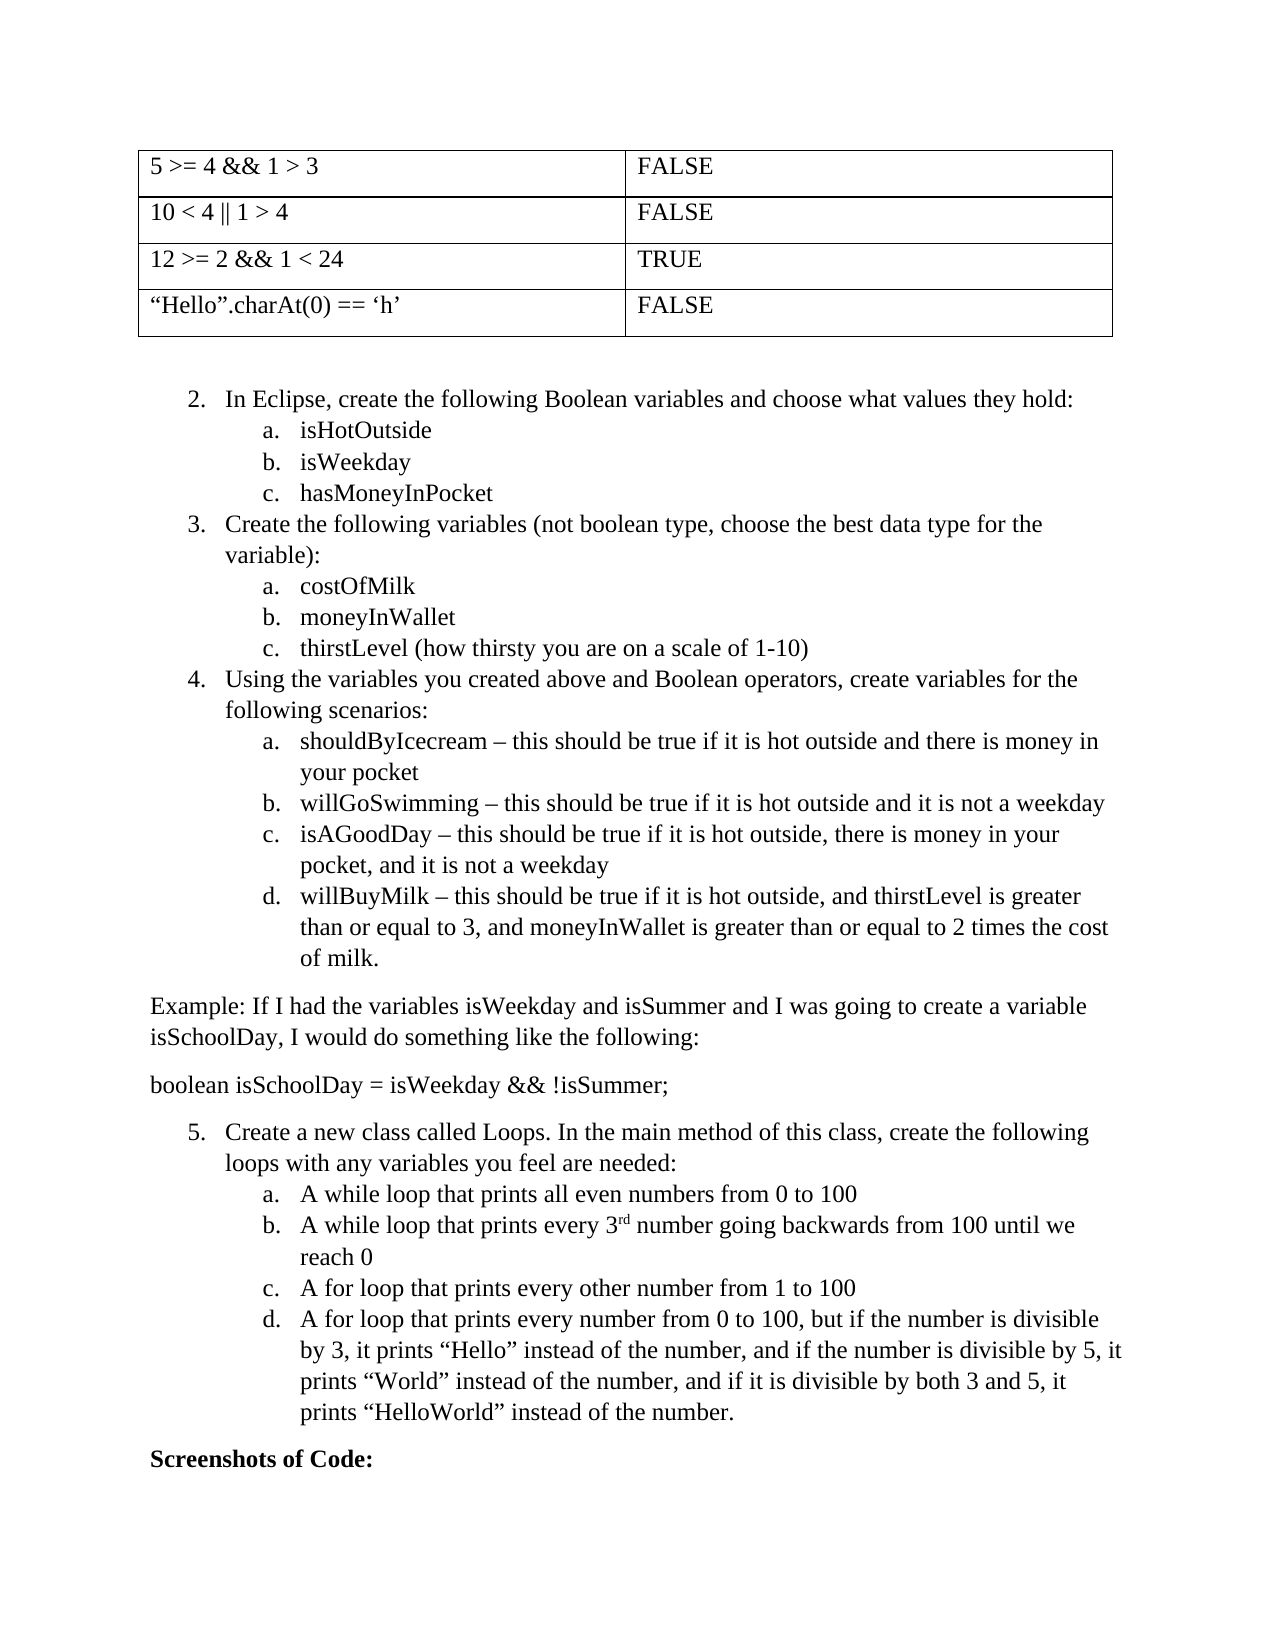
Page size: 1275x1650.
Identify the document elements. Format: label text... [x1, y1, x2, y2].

text boolean isSchoolDay = isWeekday && !isSummer; [150, 1070, 1125, 1098]
list willBuyMilk – this should be true if it is hot outside, and thirstLevel is greater than or equal to 3, and moneyInWallet is greater than or equal to 2 times the cost of milk. [262, 881, 1125, 972]
list willGoSwimming – this should be true if it is hot outside and it is not a weekday [262, 788, 1125, 817]
list isAGoodDay – this should be true if it is hot outside, there is money in your pocket, and it is not a weekday [262, 819, 1125, 879]
table_cell FALSE [626, 198, 1112, 243]
table_cell 12 >= 2 && 1 < 24 [139, 244, 625, 289]
text Screenshots of Code: [150, 1444, 1125, 1473]
table_cell 10 < 4 || 1 > 4 [139, 198, 625, 243]
list In Eclipse, create the following Boolean variables and choose what values they hold: [187, 384, 1125, 413]
table_cell “Hello”.charAt(0) == ‘h’ [139, 290, 625, 336]
list A for loop that prints every other number from 1 to 100 [262, 1273, 1125, 1301]
table_cell TRUE [626, 244, 1112, 289]
list A for loop that prints every number from 0 to 100, but if the number is divisible by 3, it prints “Hello” instead of the number, and if the number is divisible by 5, it prints “World” instead of the number, and if it is divisible by both 3 and 5, it prints “HelloWorld” instead of the number. [262, 1304, 1125, 1426]
list moneyInWallet [262, 602, 1125, 631]
list Create the following variables (not boolean type, choose the best data type for the variable): [187, 509, 1125, 568]
list A while loop that prints every 3rd number going backwards from 100 until we reach 0 [262, 1211, 1125, 1270]
list Using the variables you created above and Boolean operators, create variables for the following scenarios: [187, 664, 1125, 724]
list hasMoneyInPocket [262, 478, 1125, 506]
list thirstLevel (how thirsty you are on a scale of 1-10) [262, 633, 1125, 662]
table_cell 5 >= 4 && 1 > 3 [139, 151, 625, 196]
list shouldByIcecream – this should be true if it is hot outside and there is money in your pocket [262, 726, 1125, 786]
list A while loop that prints all even numbers from 0 to 100 [262, 1179, 1125, 1208]
table_cell FALSE [626, 151, 1112, 196]
list Create a new class called Loops. In the main method of this class, create the following loops with any variables you feel are needed: [187, 1117, 1125, 1177]
text Example: If I had the variables isWeekday and isSummer and I was going to create a variable isSchoolDay, I would do something like the following: [150, 991, 1125, 1051]
list costOfMilk [262, 571, 1125, 599]
list isHotOutside [262, 416, 1125, 444]
list isWeekday [262, 447, 1125, 475]
table_cell FALSE [626, 290, 1112, 336]
